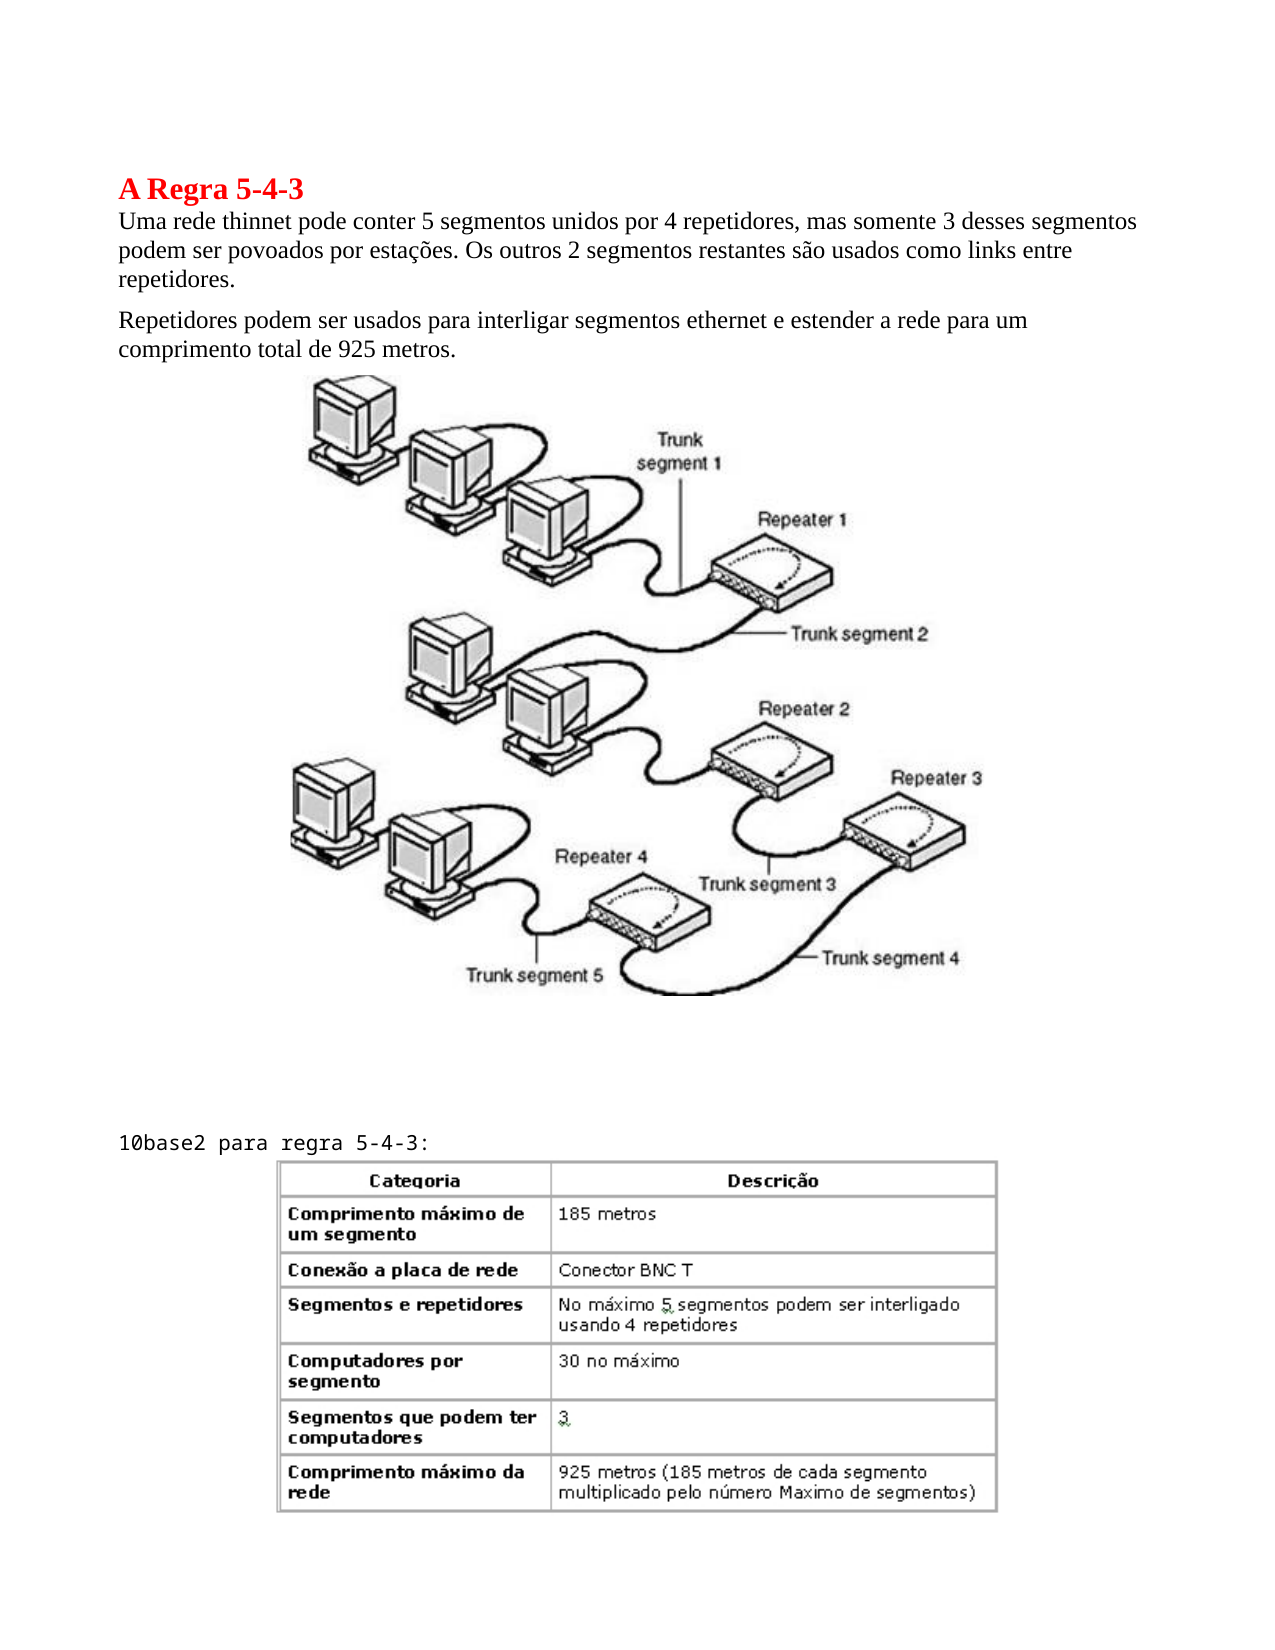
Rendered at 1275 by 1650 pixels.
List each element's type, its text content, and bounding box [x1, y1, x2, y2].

text A Regra 5-4-3 [118, 170, 1157, 206]
picture [290, 375, 985, 996]
picture [272, 1156, 1003, 1516]
text 10base2 para regra 5-4-3: [118, 1128, 1157, 1156]
text Repetidores podem ser usados para interligar segmentos ethernet e estender a rede para um comprimento total de 925 metros. [118, 305, 1157, 362]
text Uma rede thinnet pode conter 5 segmentos unidos por 4 repetidores, mas somente 3 desses segmentos podem ser povoados por estações. Os outros 2 segmentos restantes são usados como links entre repetidores. [118, 206, 1157, 292]
